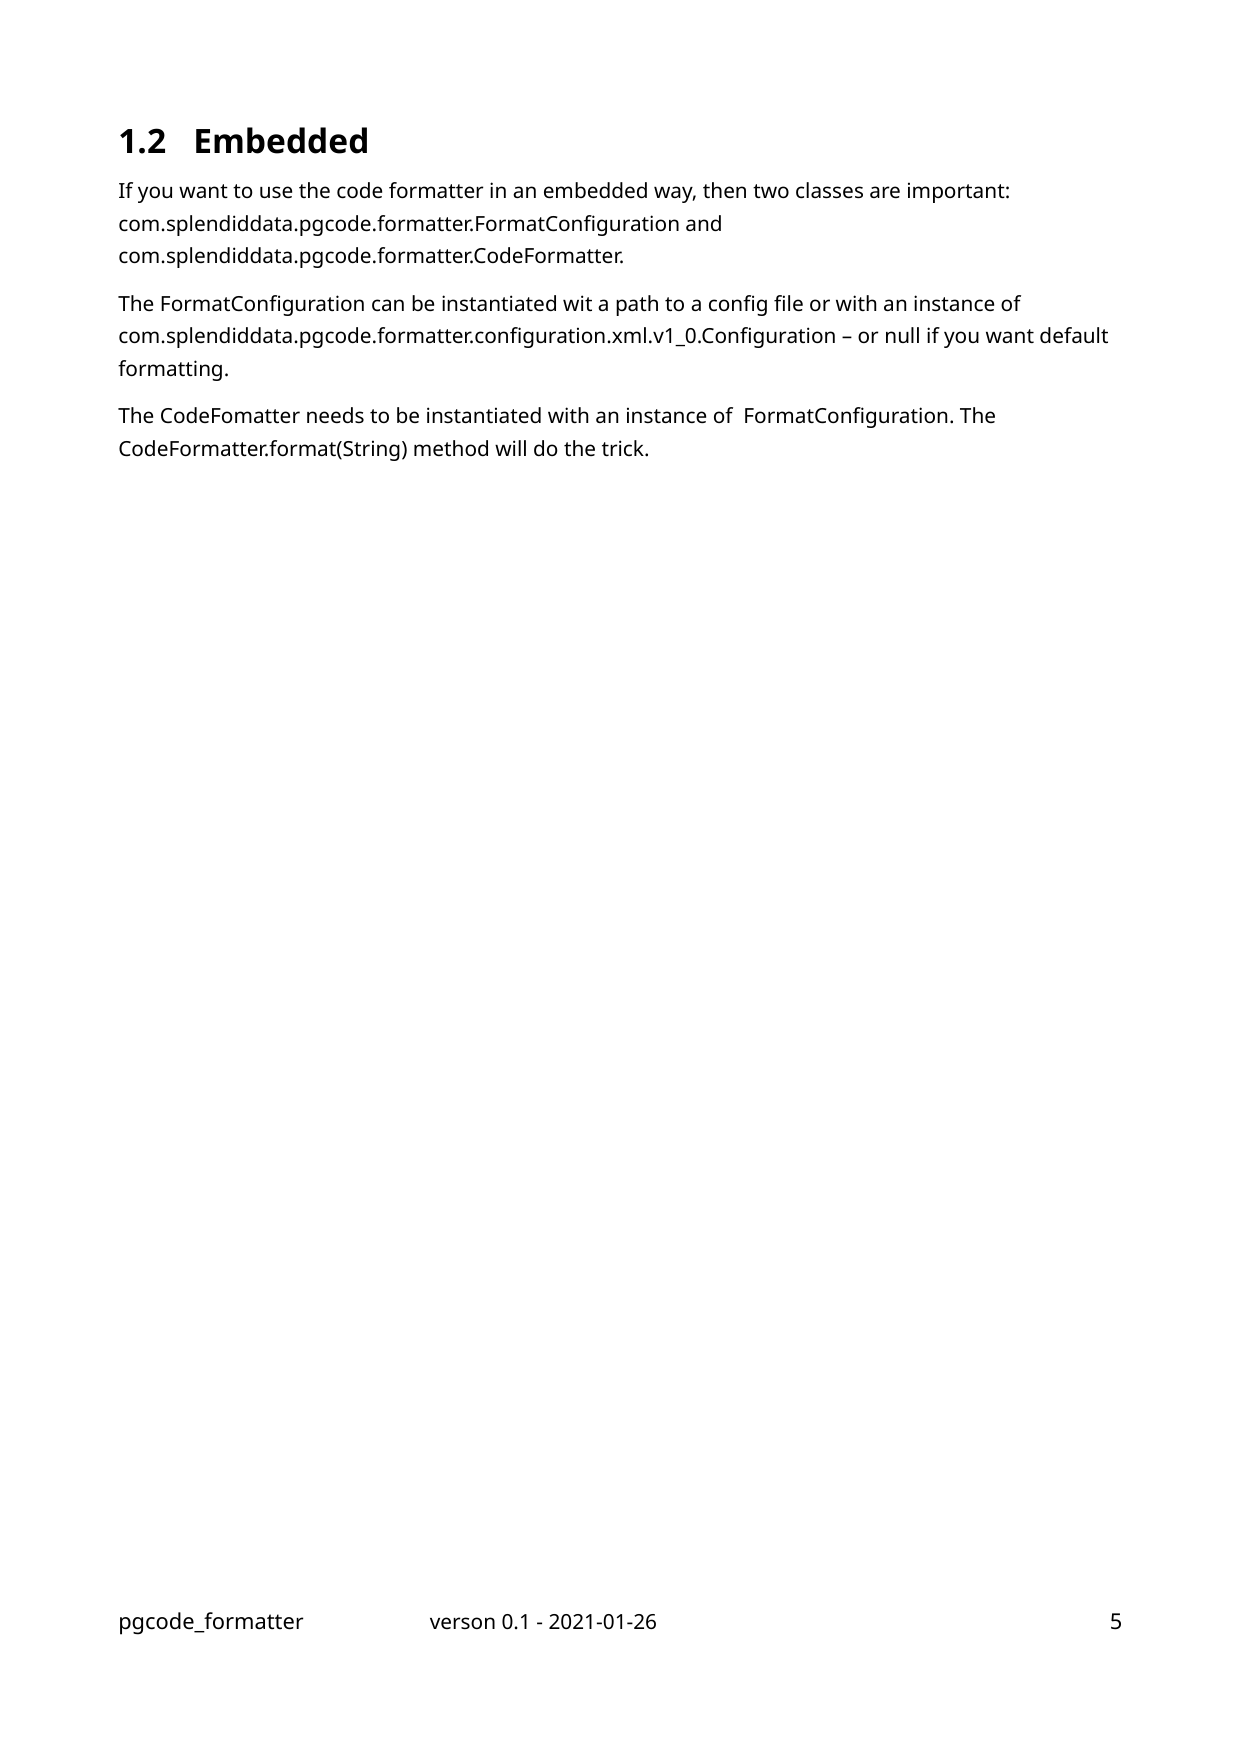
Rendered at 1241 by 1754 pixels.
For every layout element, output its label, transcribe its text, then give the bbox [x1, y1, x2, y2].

text If you want to use the code formatter in an embedded way, then two classes are important: com.splendiddata.pgcode.formatter.FormatConfiguration and com.splendiddata.pgcode.formatter.CodeFormatter. [118, 176, 1122, 270]
text The CodeFomatter needs to be instantiated with an instance of FormatConfiguration. The CodeFormatter.format(String) method will do the trick. [118, 401, 1122, 462]
subtitle Embedded [118, 118, 1122, 164]
text The FormatConfiguration can be instantiated wit a path to a config file or with an instance of com.splendiddata.pgcode.formatter.configuration.xml.v1_0.Configuration – or null if you want default formatting. [118, 289, 1122, 382]
